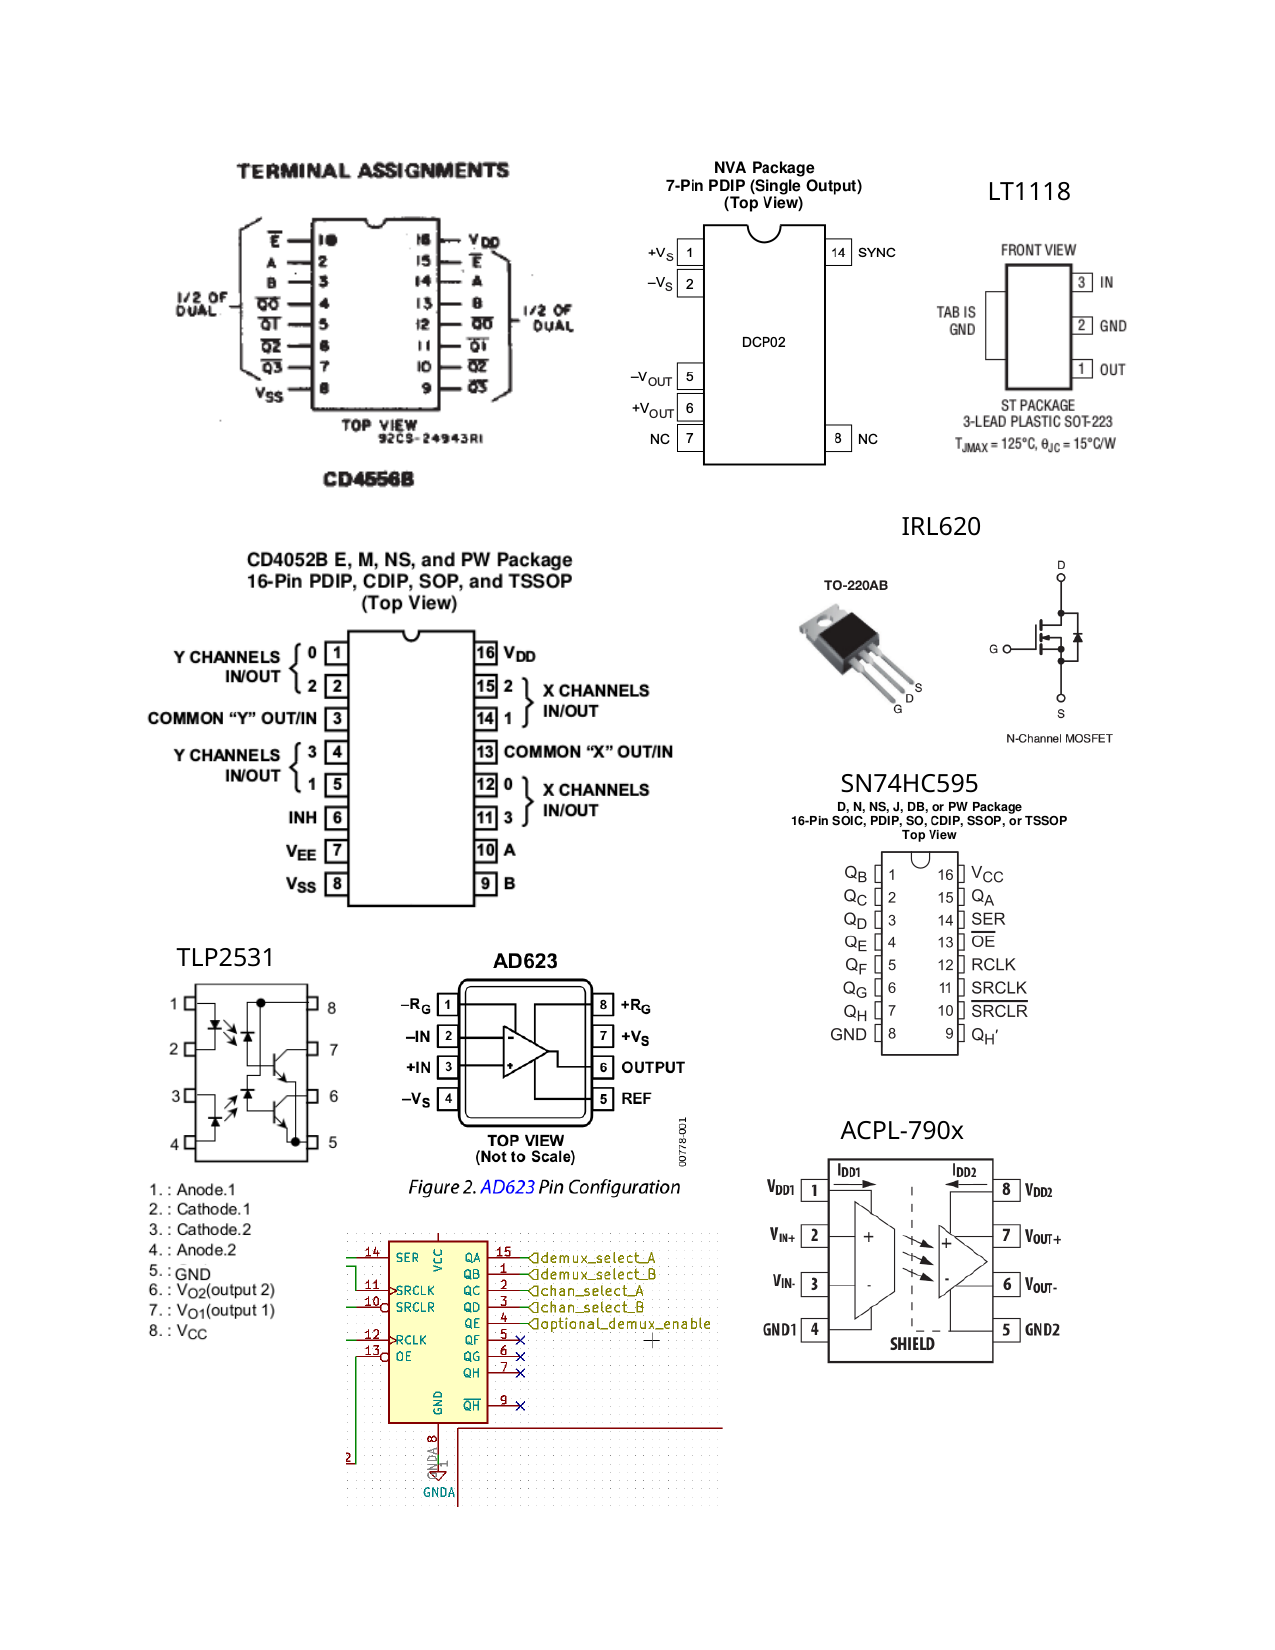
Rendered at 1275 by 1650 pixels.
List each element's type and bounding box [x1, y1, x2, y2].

picture [786, 790, 1077, 1083]
picture [775, 541, 1122, 750]
picture [93, 118, 723, 1507]
picture [623, 137, 1178, 490]
picture [755, 1147, 1069, 1375]
